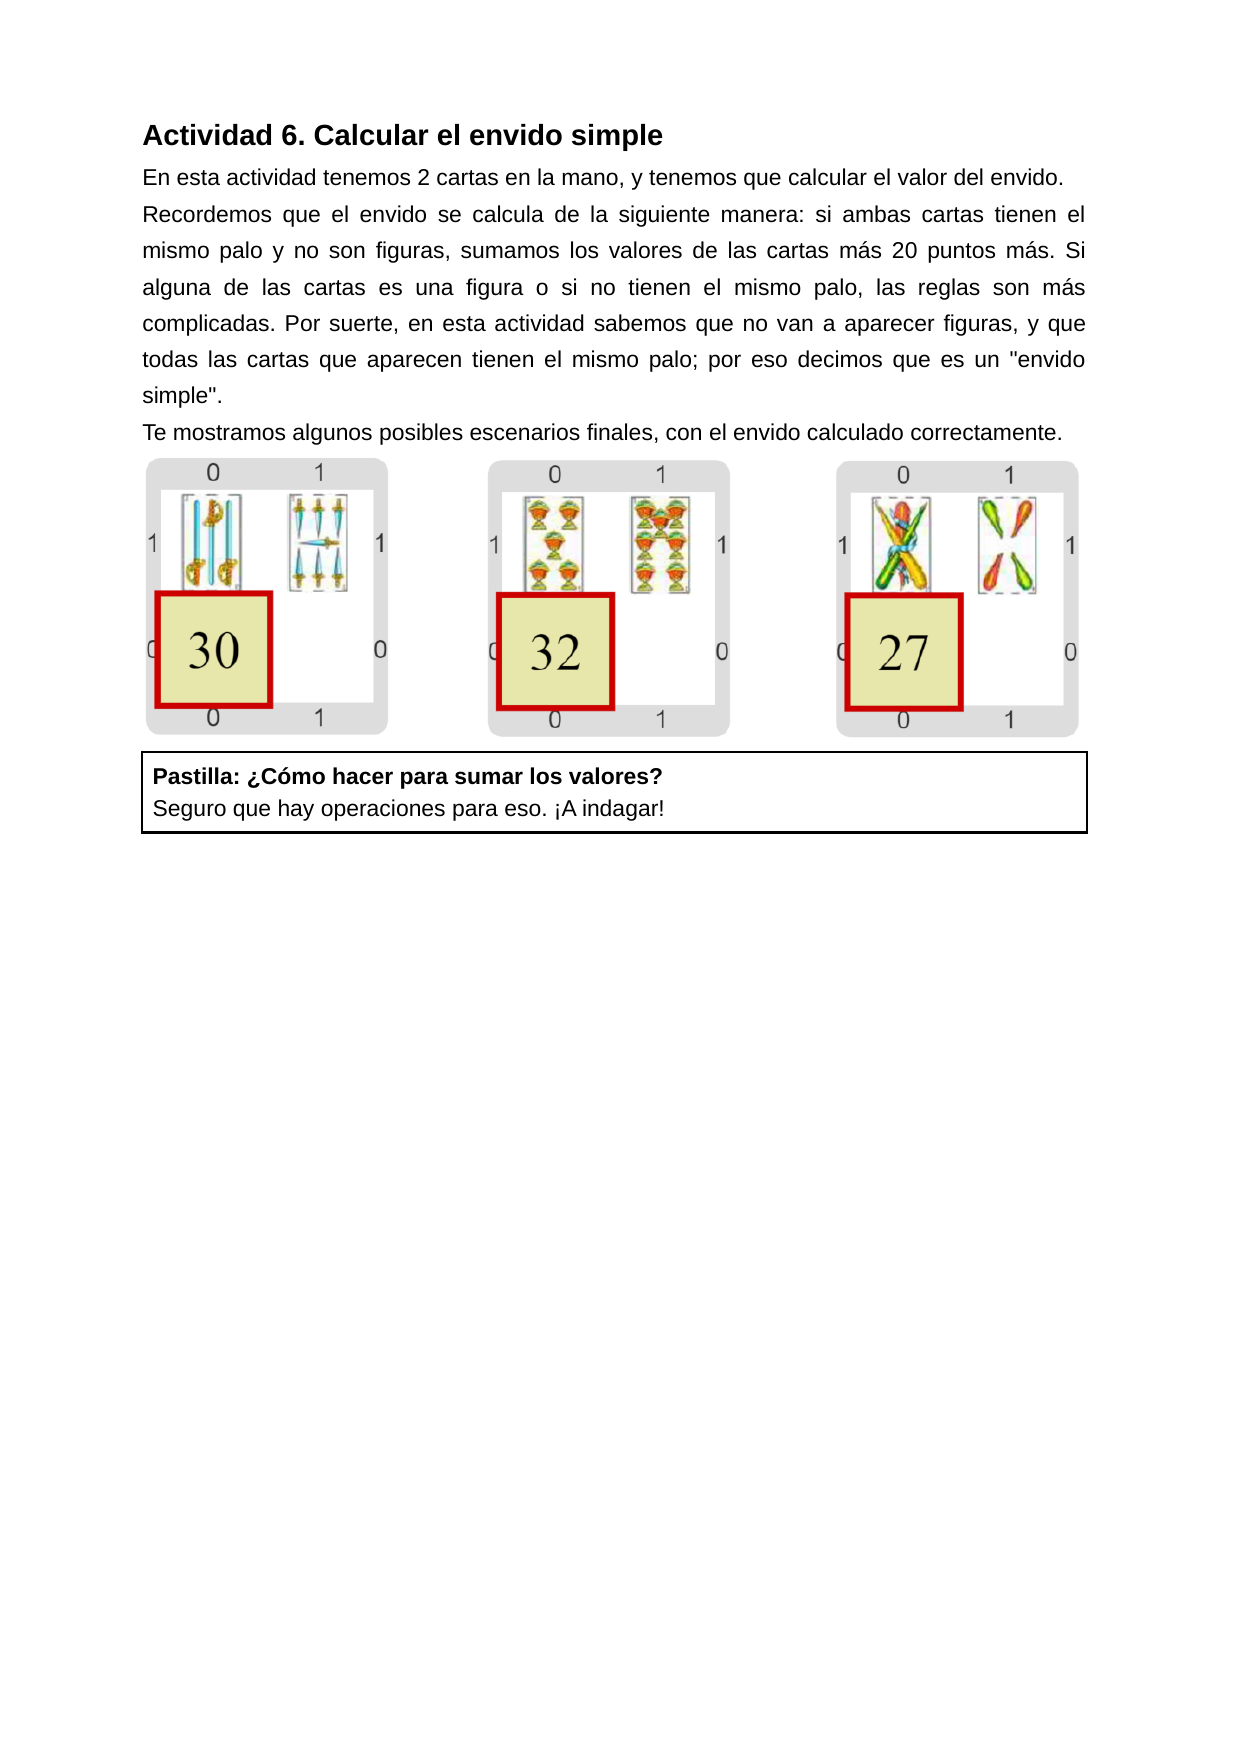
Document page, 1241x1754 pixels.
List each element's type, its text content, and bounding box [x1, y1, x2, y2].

text Recordemos que el envido se calcula de la siguiente manera: si ambas cartas tienen el mismo palo y no son figuras, sumamos los valores de las cartas más 20 puntos más. Si alguna de las cartas es una figura o si no tienen el mismo palo, las reglas son más complicadas. Por suerte, en esta actividad sabemos que no van a aparecer figuras, y que todas las cartas que aparecen tienen el mismo palo; por eso decimos que es un "envido simple". [142, 201, 1087, 409]
picture [142, 455, 1087, 741]
text Actividad 6. Calcular el envido simple [142, 118, 1087, 152]
text En esta actividad tenemos 2 cartas en la mano, y tenemos que calcular el valor del envido. [142, 164, 1087, 191]
text Te mostramos algunos posibles escenarios finales, con el envido calculado correctamente. [142, 419, 1087, 445]
table_header Pastilla: ¿Cómo hacer para sumar los valores? Seguro que hay operaciones para eso. ¡A indagar! [143, 753, 1086, 831]
